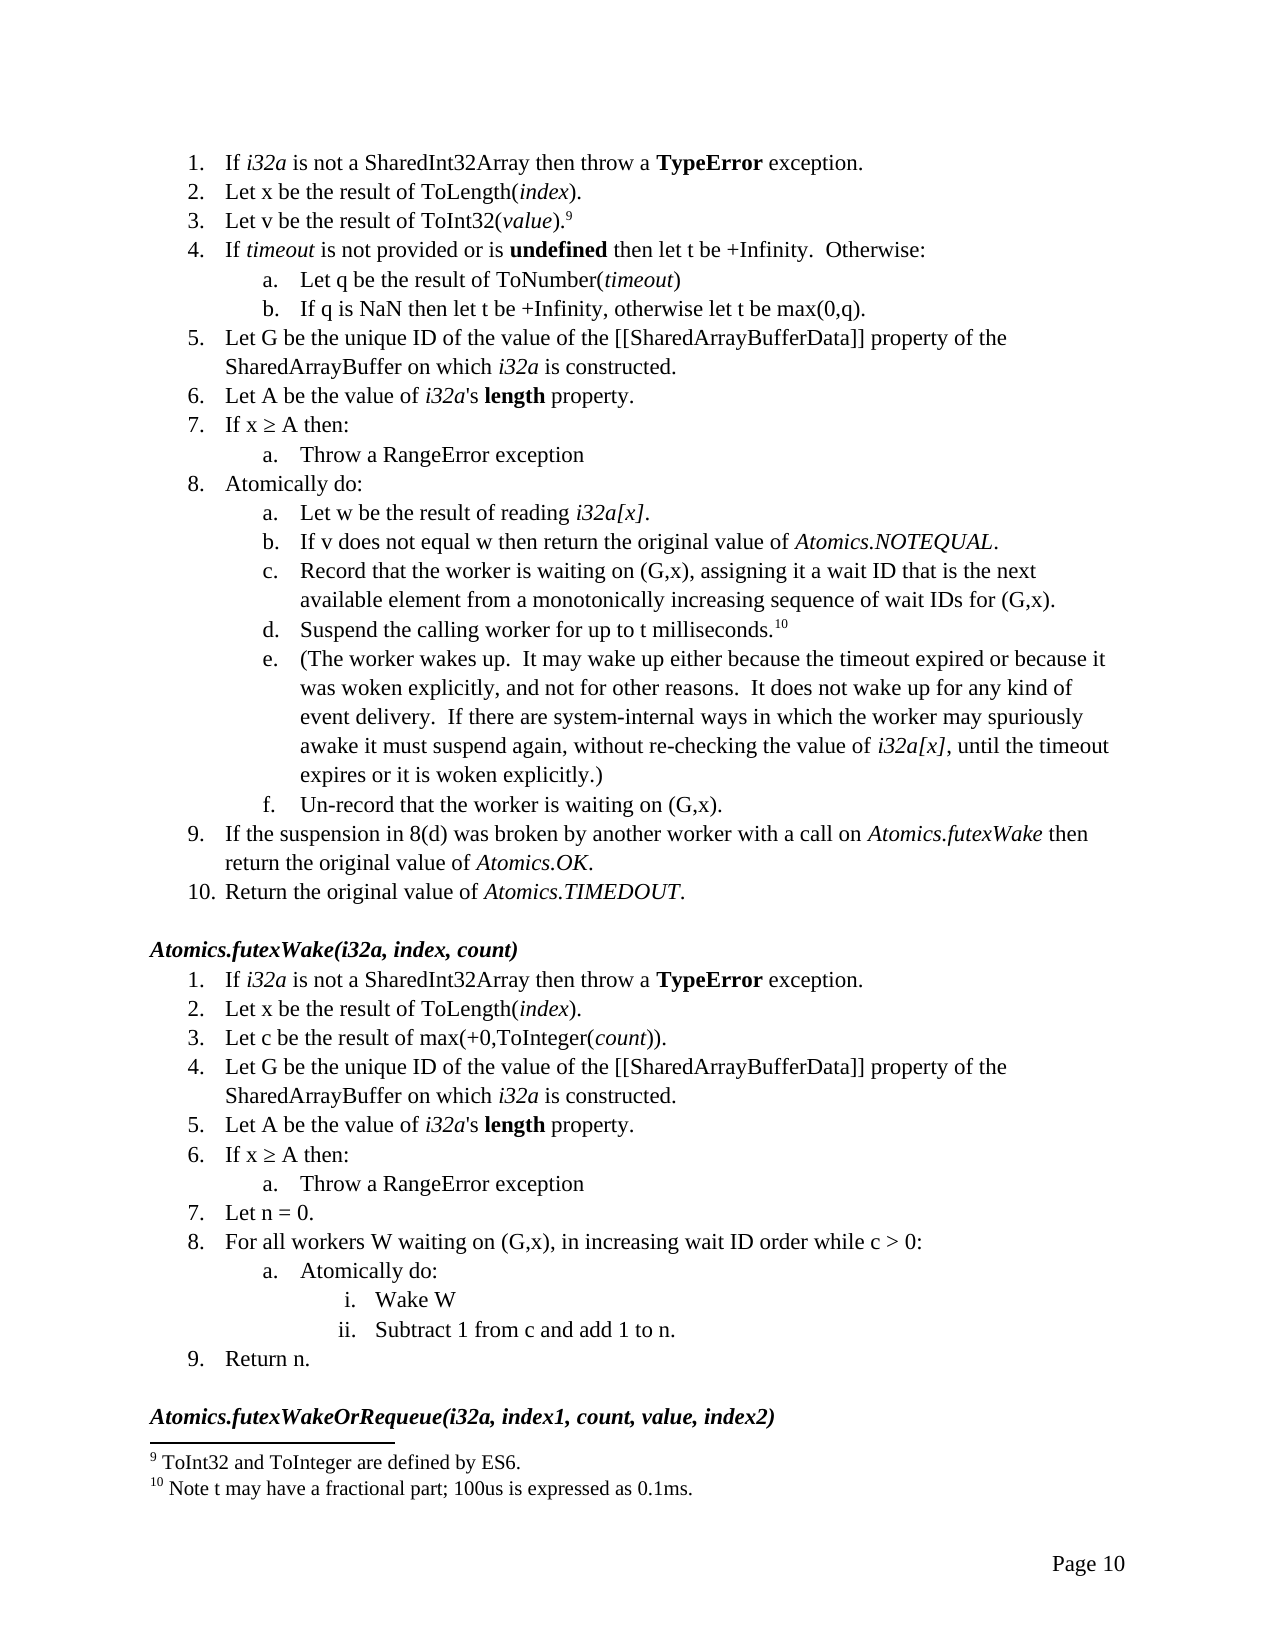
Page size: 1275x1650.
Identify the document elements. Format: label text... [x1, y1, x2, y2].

list Subtract 1 from c and add 1 to n. [150, 1317, 1125, 1342]
list Atomically do: [262, 1258, 1125, 1284]
list Atomically do: [187, 471, 1125, 496]
list Let G be the unique ID of the value of the [[SharedArrayBufferData]] property of the SharedArrayBuffer on which i32a is constructed. [187, 325, 1125, 379]
list If i32a is not a SharedInt32Array then throw a TypeError exception. [187, 150, 1125, 175]
list (The worker wakes up. It may wake up either because the timeout expired or because it was woken explicitly, and not for other reasons. It does not wake up for any kind of event delivery. If there are system-internal ways in which the worker may spuriously awake it must suspend again, without re-checking the value of i32a[x], until the timeout expires or it is woken explicitly.) [262, 646, 1125, 788]
list Suspend the calling worker for up to t milliseconds. [262, 617, 1125, 642]
list ToInt32 and ToInteger are defined by ES6. [150, 1449, 1125, 1474]
list Let v be the result of ToInt32(value). [187, 208, 1125, 234]
list Let A be the value of i32a's length property. [187, 383, 1125, 409]
list Let x be the result of ToLength(index). [187, 996, 1125, 1021]
list Let x be the result of ToLength(index). [187, 179, 1125, 204]
list Let G be the unique ID of the value of the [[SharedArrayBufferData]] property of the SharedArrayBuffer on which i32a is constructed. [187, 1054, 1125, 1109]
list Let n = 0. [187, 1200, 1125, 1225]
text Atomics.futexWakeOrRequeue(i32a, index1, count, value, index2) [150, 1404, 1125, 1429]
list Return n. [187, 1346, 1125, 1371]
text Atomics.futexWake(i32a, index, count) [150, 937, 1125, 963]
list Wake W [150, 1287, 1125, 1313]
list Return the original value of Atomics.TIMEDOUT. [187, 879, 1125, 904]
list If x ≥ A then: [187, 412, 1125, 438]
list If the suspension in 8(d) was broken by another worker with a call on Atomics.futexWake then return the original value of Atomics.OK. [187, 821, 1125, 875]
list If timeout is not provided or is undefined then let t be +Infinity. Otherwise: [187, 237, 1125, 263]
list If x ≥ A then: [187, 1142, 1125, 1167]
list If v does not equal w then return the original value of Atomics.NOTEQUAL. [262, 529, 1125, 554]
list Un-record that the worker is waiting on (G,x). [262, 792, 1125, 817]
list If q is NaN then let t be +Infinity, otherwise let t be max(0,q). [262, 296, 1125, 321]
list Throw a RangeError exception [262, 442, 1125, 467]
list Let w be the result of reading i32a[x]. [262, 500, 1125, 525]
list If i32a is not a SharedInt32Array then throw a TypeError exception. [187, 967, 1125, 992]
list For all workers W waiting on (G,x), in increasing wait ID order while c > 0: [187, 1229, 1125, 1254]
list Let c be the result of max(+0,ToInteger(count)). [187, 1025, 1125, 1050]
list Throw a RangeError exception [262, 1171, 1125, 1196]
list Let q be the result of ToNumber(timeout) [262, 267, 1125, 292]
list Let A be the value of i32a's length property. [187, 1112, 1125, 1138]
list Note t may have a fractional part; 100us is expressed as 0.1ms. [150, 1474, 1125, 1500]
list Record that the worker is waiting on (G,x), assigning it a wait ID that is the next available element from a monotonically increasing sequence of wait IDs for (G,x). [262, 558, 1125, 613]
